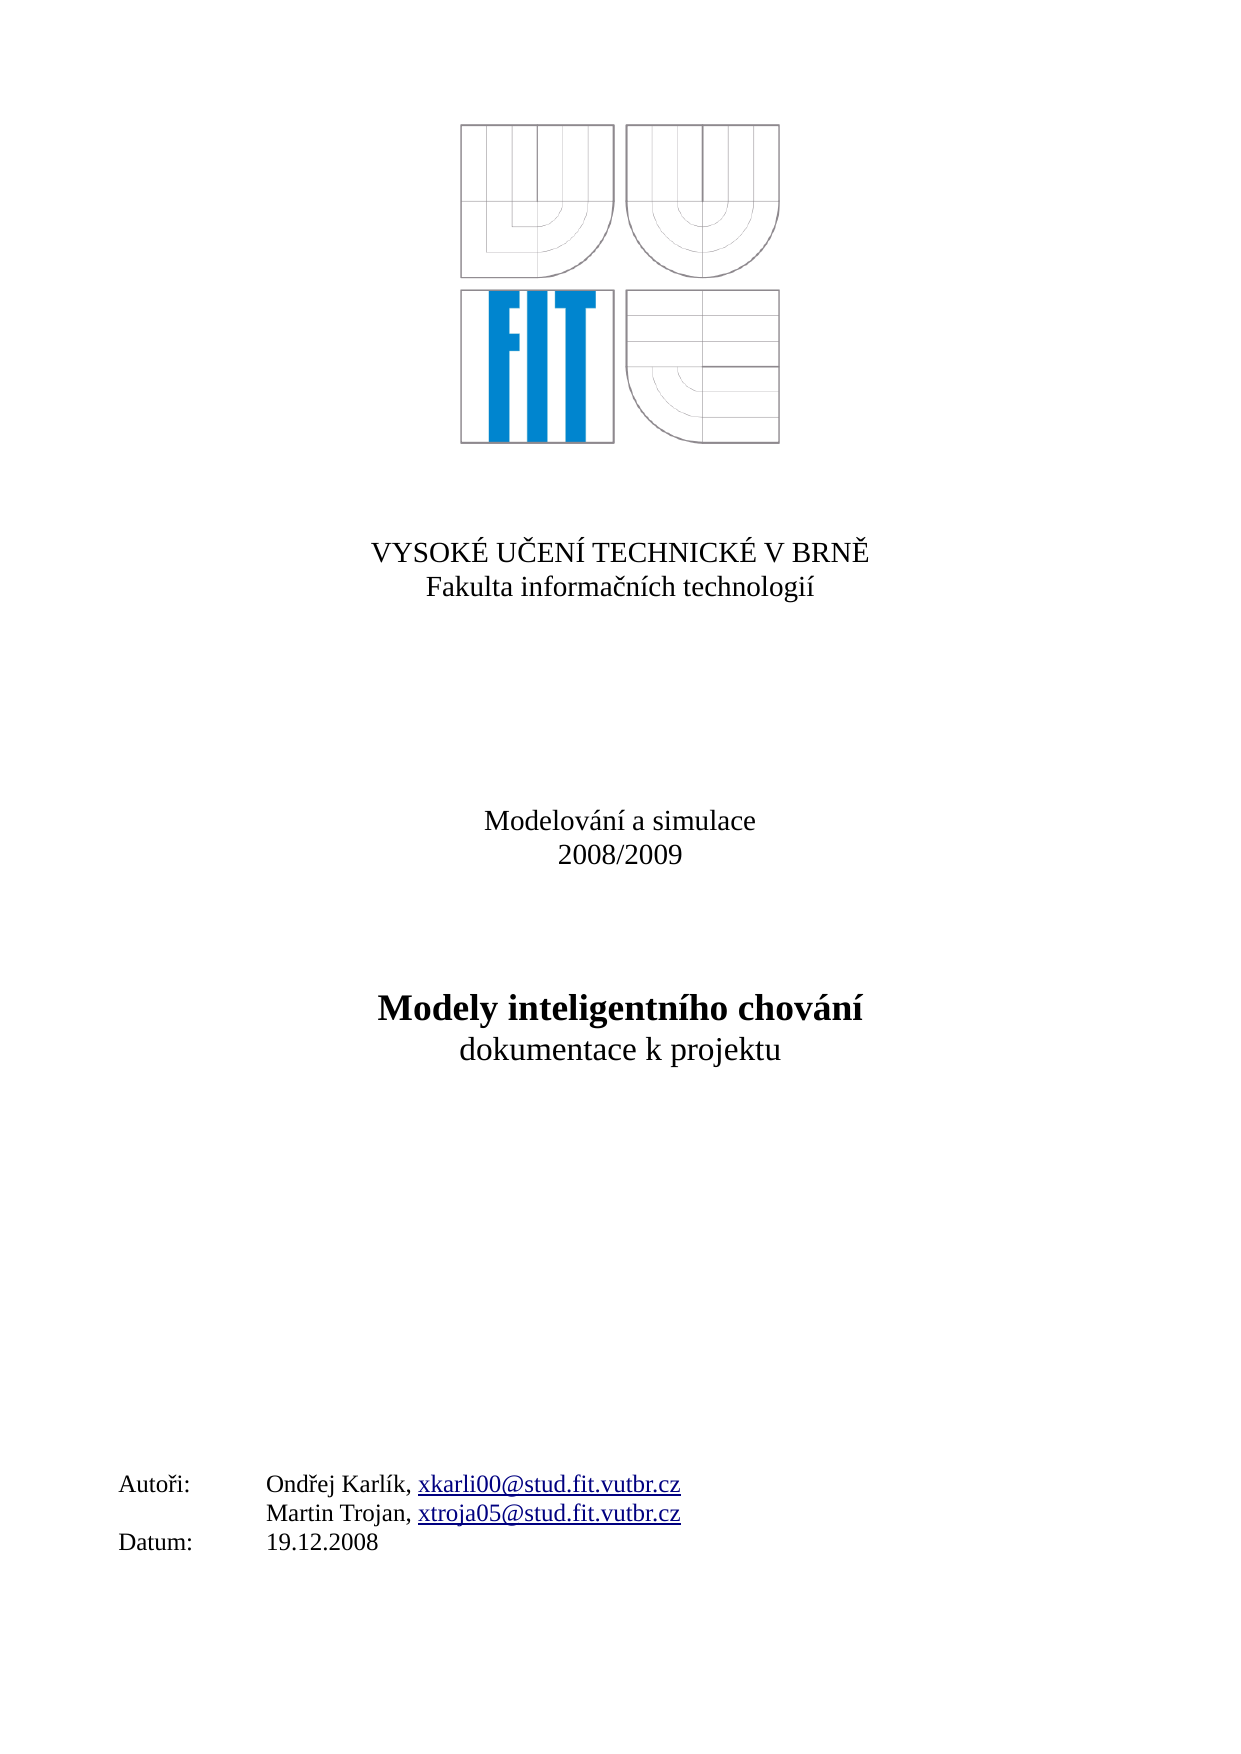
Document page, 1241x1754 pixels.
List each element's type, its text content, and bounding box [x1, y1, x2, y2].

text Autoři: Ondřej Karlík, xkarli00@stud.fit.vutbr.cz [118, 1469, 1122, 1498]
text dokumentace k projektu [118, 1029, 1122, 1067]
text Datum: 19.12.2008 [118, 1527, 1122, 1556]
text Fakulta informačních technologií [118, 569, 1122, 602]
text VYSOKÉ UČENÍ TECHNICKÉ V BRNĚ [118, 535, 1122, 569]
picture [456, 118, 784, 449]
text 2008/2009 [118, 837, 1122, 871]
text Datum: 19.12.2008 [563, 1577, 681, 1681]
text Modely inteligentního chování [118, 986, 1122, 1029]
text Martin Trojan, xtroja05@stud.fit.vutbr.cz [118, 1498, 1122, 1527]
text Modelování a simulace [118, 803, 1122, 837]
